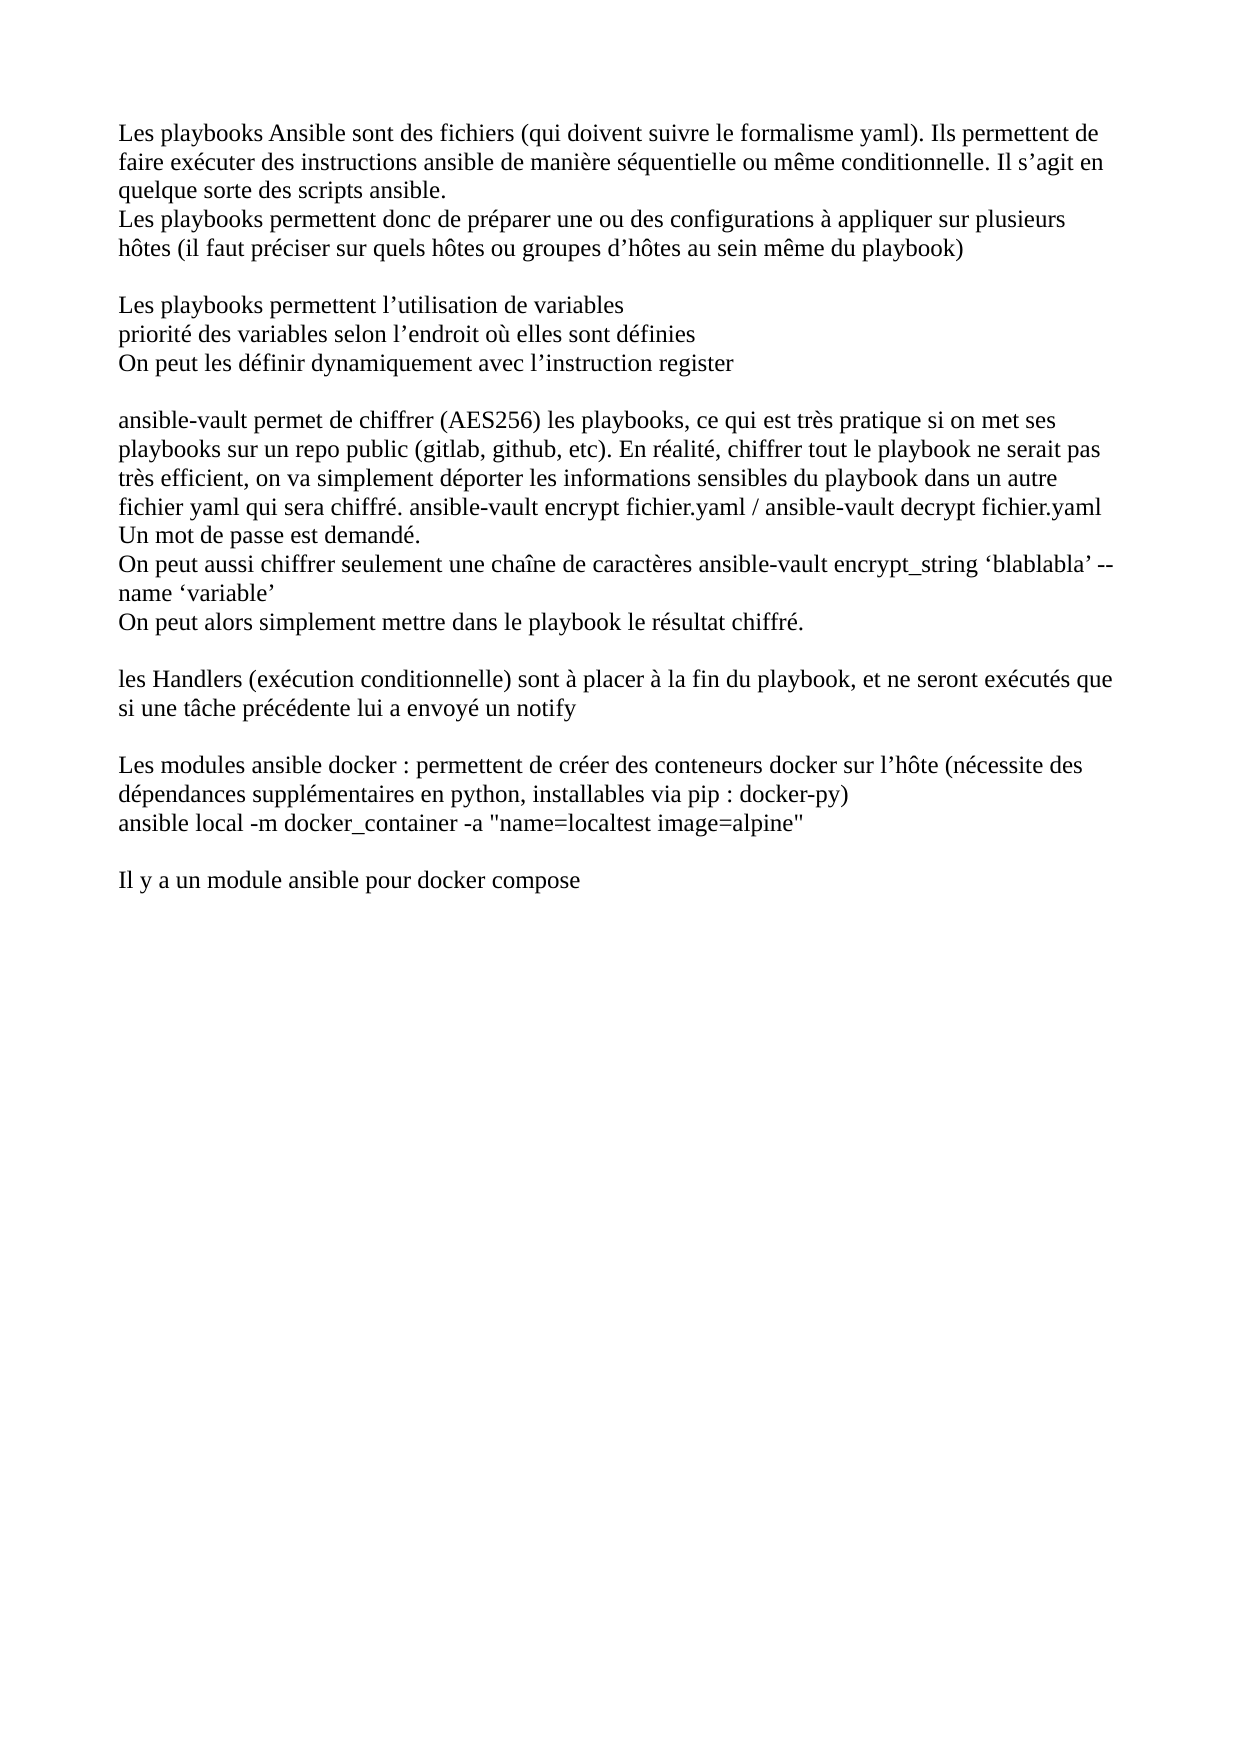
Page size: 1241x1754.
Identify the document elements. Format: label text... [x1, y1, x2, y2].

text Il y a un module ansible pour docker compose [118, 866, 1122, 894]
text Les modules ansible docker : permettent de créer des conteneurs docker sur l’hôte (nécessite des dépendances supplémentaires en python, installables via pip : docker-py) [118, 751, 1122, 808]
text ansible-vault permet de chiffrer (AES256) les playbooks, ce qui est très pratique si on met ses playbooks sur un repo public (gitlab, github, etc). En réalité, chiffrer tout le playbook ne serait pas très efficient, on va simplement déporter les informations sensibles du playbook dans un autre fichier yaml qui sera chiffré. ansible-vault encrypt fichier.yaml / ansible-vault decrypt fichier.yaml [118, 406, 1122, 521]
text Un mot de passe est demandé. [118, 521, 1122, 549]
text priorité des variables selon l’endroit où elles sont définies [118, 319, 1122, 348]
text Les playbooks permettent donc de préparer une ou des configurations à appliquer sur plusieurs hôtes (il faut préciser sur quels hôtes ou groupes d’hôtes au sein même du playbook) [118, 204, 1122, 262]
text Les playbooks permettent l’utilisation de variables [118, 291, 1122, 319]
text On peut les définir dynamiquement avec l’instruction register [118, 348, 1122, 377]
text les Handlers (exécution conditionnelle) sont à placer à la fin du playbook, et ne seront exécutés que si une tâche précédente lui a envoyé un notify [118, 664, 1122, 722]
text Les playbooks Ansible sont des fichiers (qui doivent suivre le formalisme yaml). Ils permettent de faire exécuter des instructions ansible de manière séquentielle ou même conditionnelle. Il s’agit en quelque sorte des scripts ansible. [118, 118, 1122, 204]
text ansible local -m docker_container -a "name=localtest image=alpine" [118, 808, 1122, 837]
text On peut alors simplement mettre dans le playbook le résultat chiffré. [118, 607, 1122, 636]
text On peut aussi chiffrer seulement une chaîne de caractères ansible-vault encrypt_string ‘blablabla’ --name ‘variable’ [118, 549, 1122, 607]
